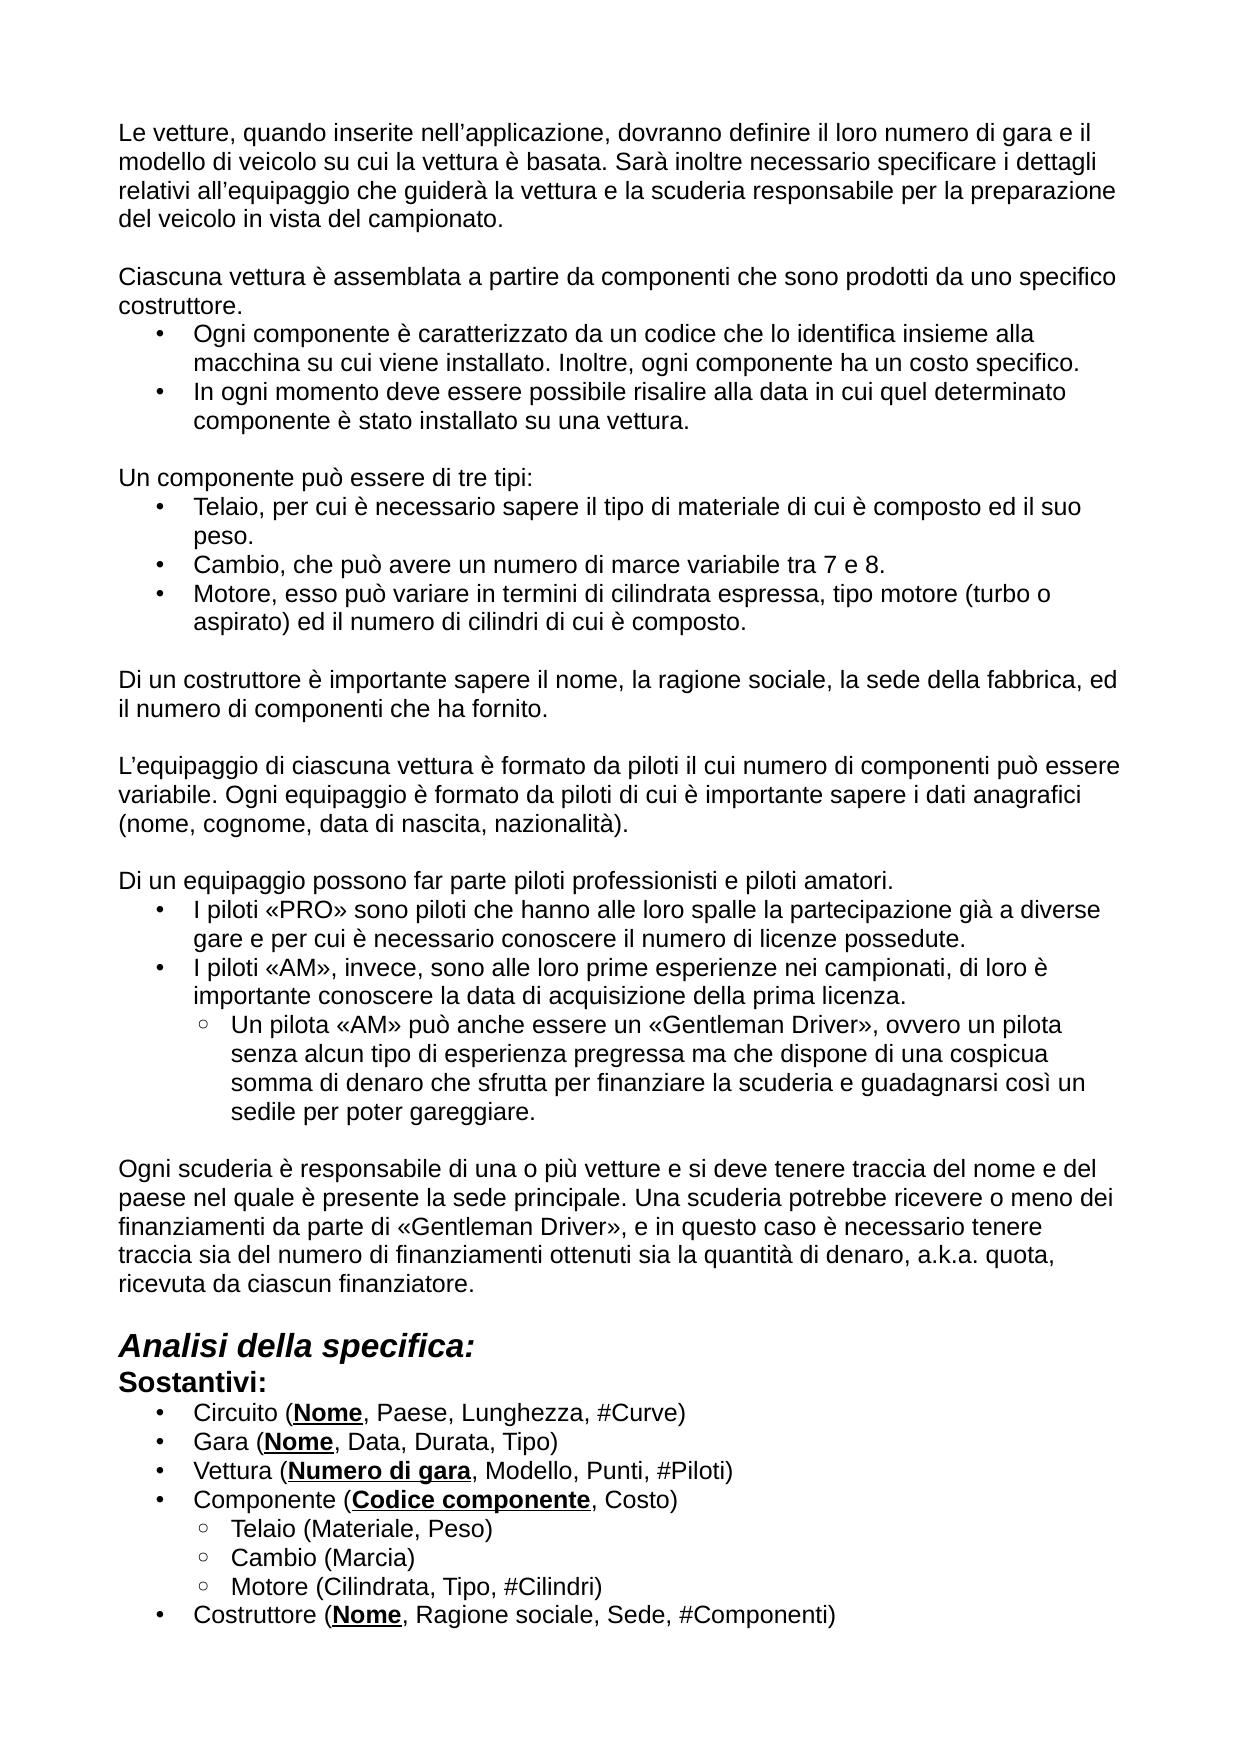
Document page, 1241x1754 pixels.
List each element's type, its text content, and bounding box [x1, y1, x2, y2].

list Vettura (Numero di gara, Modello, Punti, #Piloti) [156, 1456, 1122, 1485]
text Di un equipaggio possono far parte piloti professionisti e piloti amatori. [118, 866, 1122, 895]
list Telaio (Materiale, Peso) [193, 1514, 1122, 1543]
list Gara (Nome, Data, Durata, Tipo) [156, 1427, 1122, 1456]
list Un pilota «AM» può anche essere un «Gentleman Driver», ovvero un pilota senza alcun tipo di esperienza pregressa ma che dispone di una cospicua somma di denaro che sfrutta per finanziare la scuderia e guadagnarsi così un sedile per poter gareggiare. [193, 1010, 1122, 1125]
list Cambio (Marcia) [193, 1543, 1122, 1572]
text Analisi della specifica: [118, 1326, 1122, 1365]
text Ciascuna vettura è assemblata a partire da componenti che sono prodotti da uno specifico costruttore. [118, 262, 1122, 319]
list I piloti «AM», invece, sono alle loro prime esperienze nei campionati, di loro è importante conoscere la data di acquisizione della prima licenza. [156, 952, 1122, 1010]
list Telaio, per cui è necessario sapere il tipo di materiale di cui è composto ed il suo peso. [156, 492, 1122, 550]
list In ogni momento deve essere possibile risalire alla data in cui quel determinato componente è stato installato su una vettura. [156, 377, 1122, 434]
text Di un costruttore è importante sapere il nome, la ragione sociale, la sede della fabbrica, ed il numero di componenti che ha fornito. [118, 665, 1122, 722]
list Ogni componente è caratterizzato da un codice che lo identifica insieme alla macchina su cui viene installato. Inoltre, ogni componente ha un costo specifico. [156, 319, 1122, 377]
text Le vetture, quando inserite nell’applicazione, dovranno definire il loro numero di gara e il modello di veicolo su cui la vettura è basata. Sarà inoltre necessario specificare i dettagli relativi all’equipaggio che guiderà la vettura e la scuderia responsabile per la preparazione del veicolo in vista del campionato. [118, 118, 1122, 233]
list I piloti «PRO» sono piloti che hanno alle loro spalle la partecipazione già a diverse gare e per cui è necessario conoscere il numero di licenze possedute. [156, 895, 1122, 952]
text Un componente può essere di tre tipi: [118, 463, 1122, 492]
list Motore (Cilindrata, Tipo, #Cilindri) [193, 1572, 1122, 1600]
list Costruttore (Nome, Ragione sociale, Sede, #Componenti) [156, 1600, 1122, 1629]
list Circuito (Nome, Paese, Lunghezza, #Curve) [156, 1398, 1122, 1427]
list Cambio, che può avere un numero di marce variabile tra 7 e 8. [156, 550, 1122, 578]
text Ogni scuderia è responsabile di una o più vetture e si deve tenere traccia del nome e del paese nel quale è presente la sede principale. Una scuderia potrebbe ricevere o meno dei finanziamenti da parte di «Gentleman Driver», e in questo caso è necessario tenere traccia sia del numero di finanziamenti ottenuti sia la quantità di denaro, a.k.a. quota, ricevuta da ciascun finanziatore. [118, 1154, 1122, 1298]
list Motore, esso può variare in termini di cilindrata espressa, tipo motore (turbo o aspirato) ed il numero di cilindri di cui è composto. [156, 578, 1122, 636]
text L’equipaggio di ciascuna vettura è formato da piloti il cui numero di componenti può essere variabile. Ogni equipaggio è formato da piloti di cui è importante sapere i dati anagrafici (nome, cognome, data di nascita, nazionalità). [118, 751, 1122, 837]
text Sostantivi: [118, 1365, 1122, 1398]
list Componente (Codice componente, Costo) [156, 1485, 1122, 1514]
